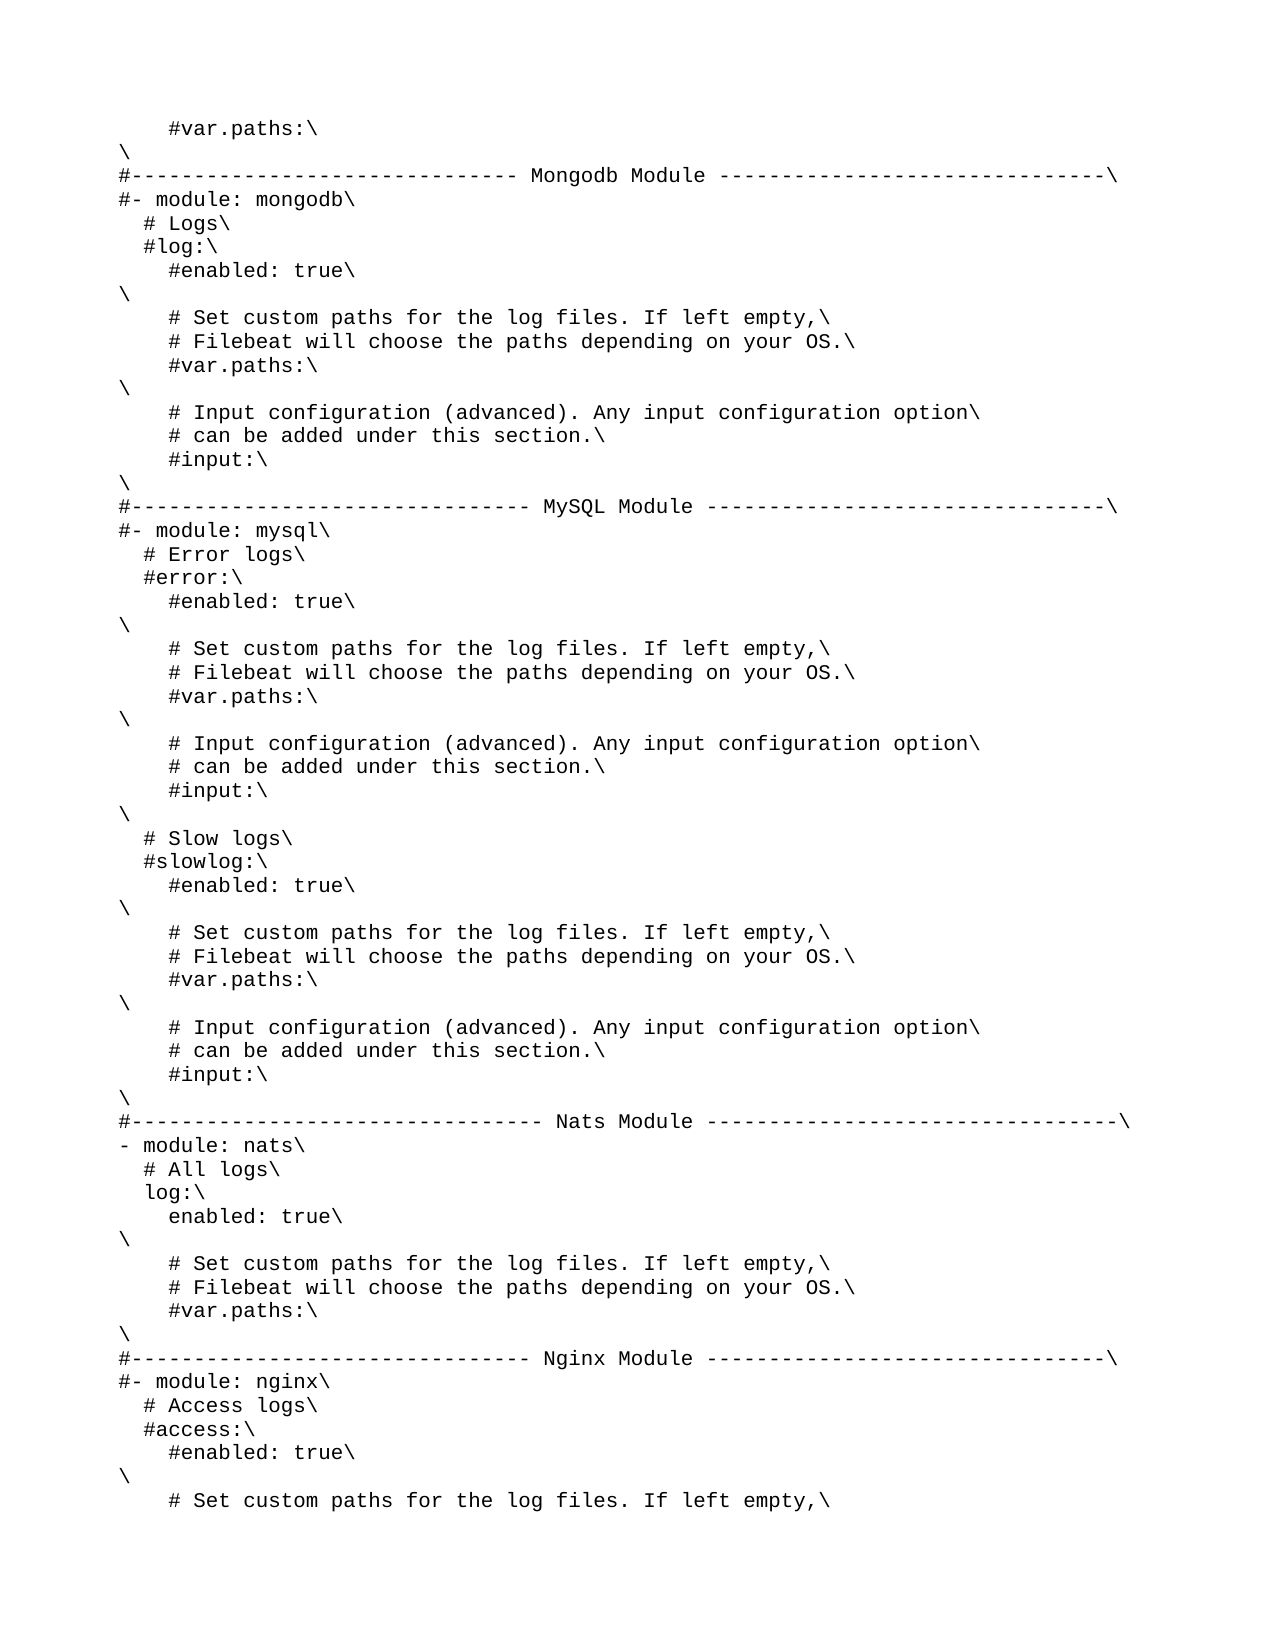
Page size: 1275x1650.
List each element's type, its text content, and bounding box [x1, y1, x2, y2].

text # Set custom paths for the log files. If left empty,\ [118, 1253, 1157, 1277]
text #enabled: true\ [118, 875, 1157, 898]
text # Slow logs\ [118, 827, 1157, 851]
text # Access logs\ [118, 1395, 1157, 1419]
text \ [118, 993, 1157, 1017]
text # Filebeat will choose the paths depending on your OS.\ [118, 662, 1157, 686]
text #var.paths:\ [118, 686, 1157, 709]
text \ [118, 142, 1157, 165]
text #enabled: true\ [118, 260, 1157, 284]
text #input:\ [118, 780, 1157, 804]
text - module: nats\ [118, 1135, 1157, 1158]
text #-------------------------------- MySQL Module --------------------------------\ [118, 496, 1157, 520]
text #- module: nginx\ [118, 1371, 1157, 1395]
text log:\ [118, 1182, 1157, 1206]
text \ [118, 284, 1157, 307]
text \ [118, 1088, 1157, 1111]
text #- module: mongodb\ [118, 189, 1157, 213]
text #error:\ [118, 567, 1157, 591]
text \ [118, 709, 1157, 733]
text # can be added under this section.\ [118, 426, 1157, 449]
text # Set custom paths for the log files. If left empty,\ [118, 922, 1157, 946]
text \ [118, 1324, 1157, 1348]
text #slowlog:\ [118, 851, 1157, 875]
text # Filebeat will choose the paths depending on your OS.\ [118, 1277, 1157, 1300]
text # can be added under this section.\ [118, 757, 1157, 780]
text # Input configuration (advanced). Any input configuration option\ [118, 733, 1157, 757]
text # Filebeat will choose the paths depending on your OS.\ [118, 331, 1157, 354]
text \ [118, 378, 1157, 402]
text #var.paths:\ [118, 969, 1157, 993]
text #access:\ [118, 1419, 1157, 1442]
text # Input configuration (advanced). Any input configuration option\ [118, 1017, 1157, 1040]
text \ [118, 804, 1157, 827]
text # Set custom paths for the log files. If left empty,\ [118, 307, 1157, 331]
text # Error logs\ [118, 544, 1157, 567]
text #var.paths:\ [118, 1300, 1157, 1324]
text #- module: mysql\ [118, 520, 1157, 544]
text # Set custom paths for the log files. If left empty,\ [118, 638, 1157, 662]
text # can be added under this section.\ [118, 1040, 1157, 1064]
text # Filebeat will choose the paths depending on your OS.\ [118, 946, 1157, 969]
text enabled: true\ [118, 1206, 1157, 1229]
text #var.paths:\ [118, 354, 1157, 378]
text # Logs\ [118, 213, 1157, 236]
text \ [118, 473, 1157, 496]
text \ [118, 1466, 1157, 1489]
text \ [118, 1229, 1157, 1253]
text # All logs\ [118, 1158, 1157, 1182]
text #enabled: true\ [118, 1442, 1157, 1466]
text #var.paths:\ [118, 118, 1157, 142]
text #------------------------------- Mongodb Module -------------------------------\ [118, 165, 1157, 189]
text #log:\ [118, 236, 1157, 260]
text #--------------------------------- Nats Module ---------------------------------\ [118, 1111, 1157, 1135]
text #-------------------------------- Nginx Module --------------------------------\ [118, 1348, 1157, 1371]
text #enabled: true\ [118, 591, 1157, 615]
text # Set custom paths for the log files. If left empty,\ [118, 1489, 1157, 1513]
text \ [118, 898, 1157, 922]
text #input:\ [118, 1064, 1157, 1088]
text #input:\ [118, 449, 1157, 473]
text \ [118, 615, 1157, 638]
text # Input configuration (advanced). Any input configuration option\ [118, 402, 1157, 426]
